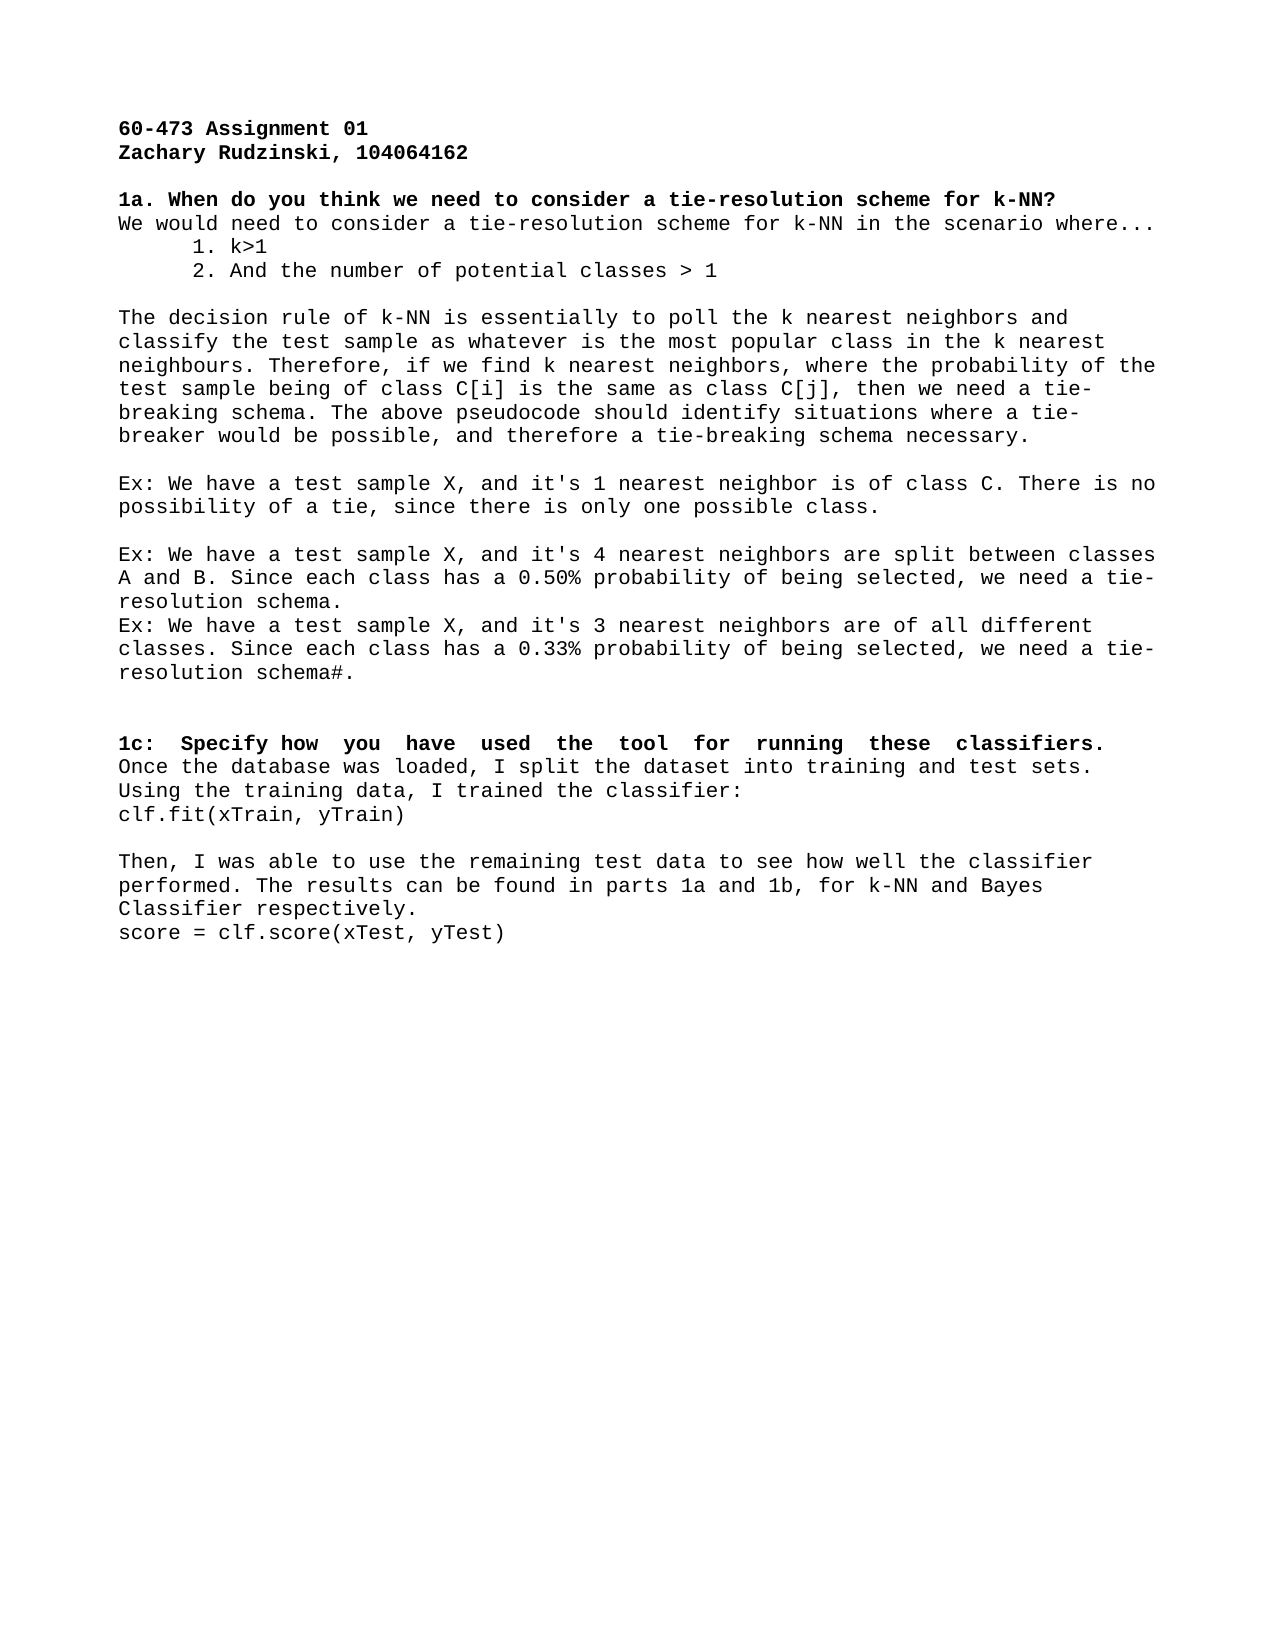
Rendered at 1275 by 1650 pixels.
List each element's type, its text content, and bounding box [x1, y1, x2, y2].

text Ex: We have a test sample X, and it's 4 nearest neighbors are split between classes A and B. Since each class has a 0.50% probability of being selected, we need a tie-resolution schema. [118, 544, 1157, 615]
text 1c: Specify how you have used the tool for running these classifiers. [118, 733, 1157, 757]
text Ex: We have a test sample X, and it's 1 nearest neighbor is of class C. There is no possibility of a tie, since there is only one possible class. [118, 473, 1157, 520]
text 60-473 Assignment 01 Zachary Rudzinski, 104064162 [118, 118, 1157, 165]
text The decision rule of k-NN is essentially to poll the k nearest neighbors and classify the test sample as whatever is the most popular class in the k nearest neighbours. Therefore, if we find k nearest neighbors, where the probability of the test sample being of class C[i] is the same as class C[j], then we need a tie-breaking schema. The above pseudocode should identify situations where a tie-breaker would be possible, and therefore a tie-breaking schema necessary. [118, 307, 1157, 449]
text Ex: We have a test sample X, and it's 3 nearest neighbors are of all different classes. Since each class has a 0.33% probability of being selected, we need a tie-resolution schema#. [118, 615, 1157, 686]
text 2. And the number of potential classes > 1 [118, 260, 1157, 284]
text 1a. When do you think we need to consider a tie-resolution scheme for k-NN? [118, 189, 1157, 213]
text Once the database was loaded, I split the dataset into training and test sets. Using the training data, I trained the classifier: [118, 757, 1157, 804]
text 1. k>1 [118, 236, 1157, 260]
text We would need to consider a tie-resolution scheme for k-NN in the scenario where... [118, 213, 1157, 236]
text clf.fit(xTrain, yTrain) [118, 804, 1157, 827]
text Then, I was able to use the remaining test data to see how well the classifier performed. The results can be found in parts 1a and 1b, for k-NN and Bayes Classifier respectively. [118, 851, 1157, 922]
text score = clf.score(xTest, yTest) [118, 922, 1157, 946]
